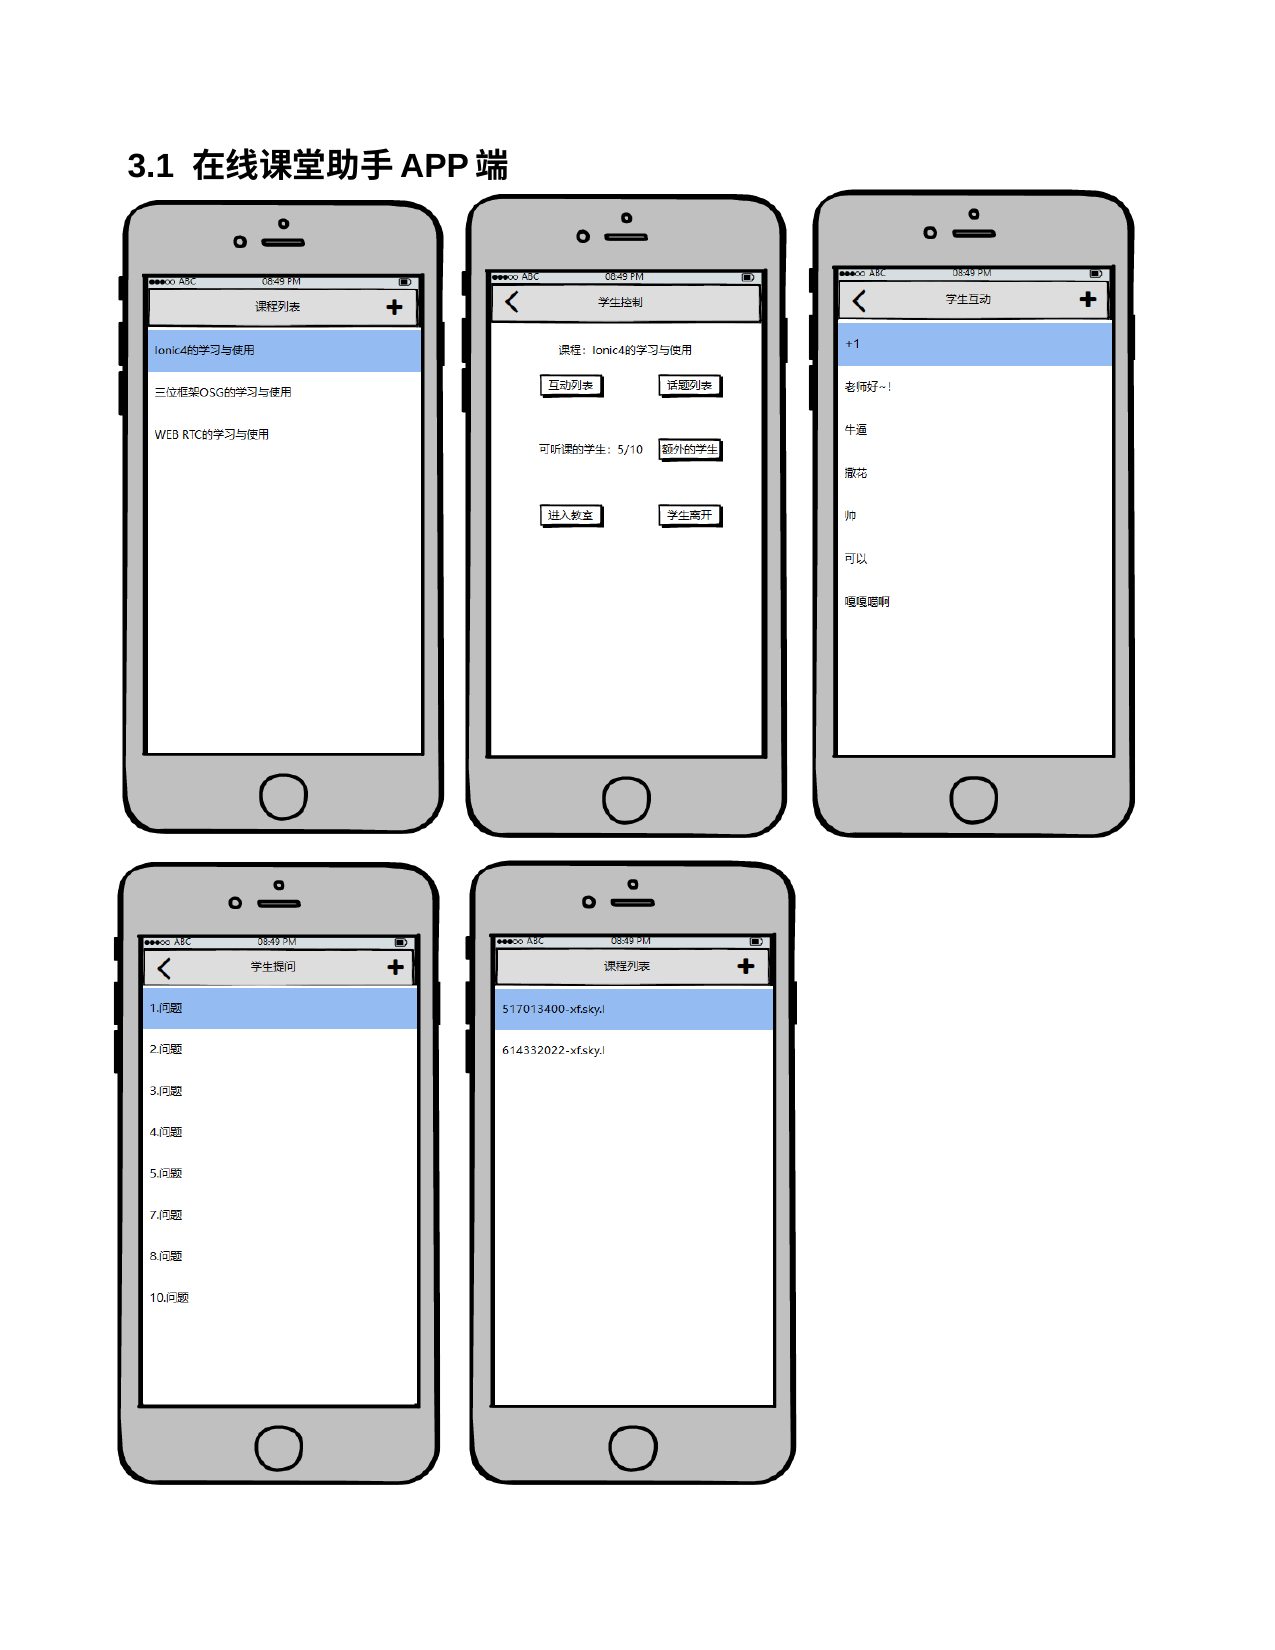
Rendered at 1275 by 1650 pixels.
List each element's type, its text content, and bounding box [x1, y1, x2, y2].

picture [461, 194, 788, 838]
picture [113, 862, 441, 1485]
picture [118, 200, 445, 834]
subtitle 在线课堂助手APP端 [118, 139, 1157, 187]
picture [808, 189, 1136, 838]
picture [465, 860, 797, 1485]
